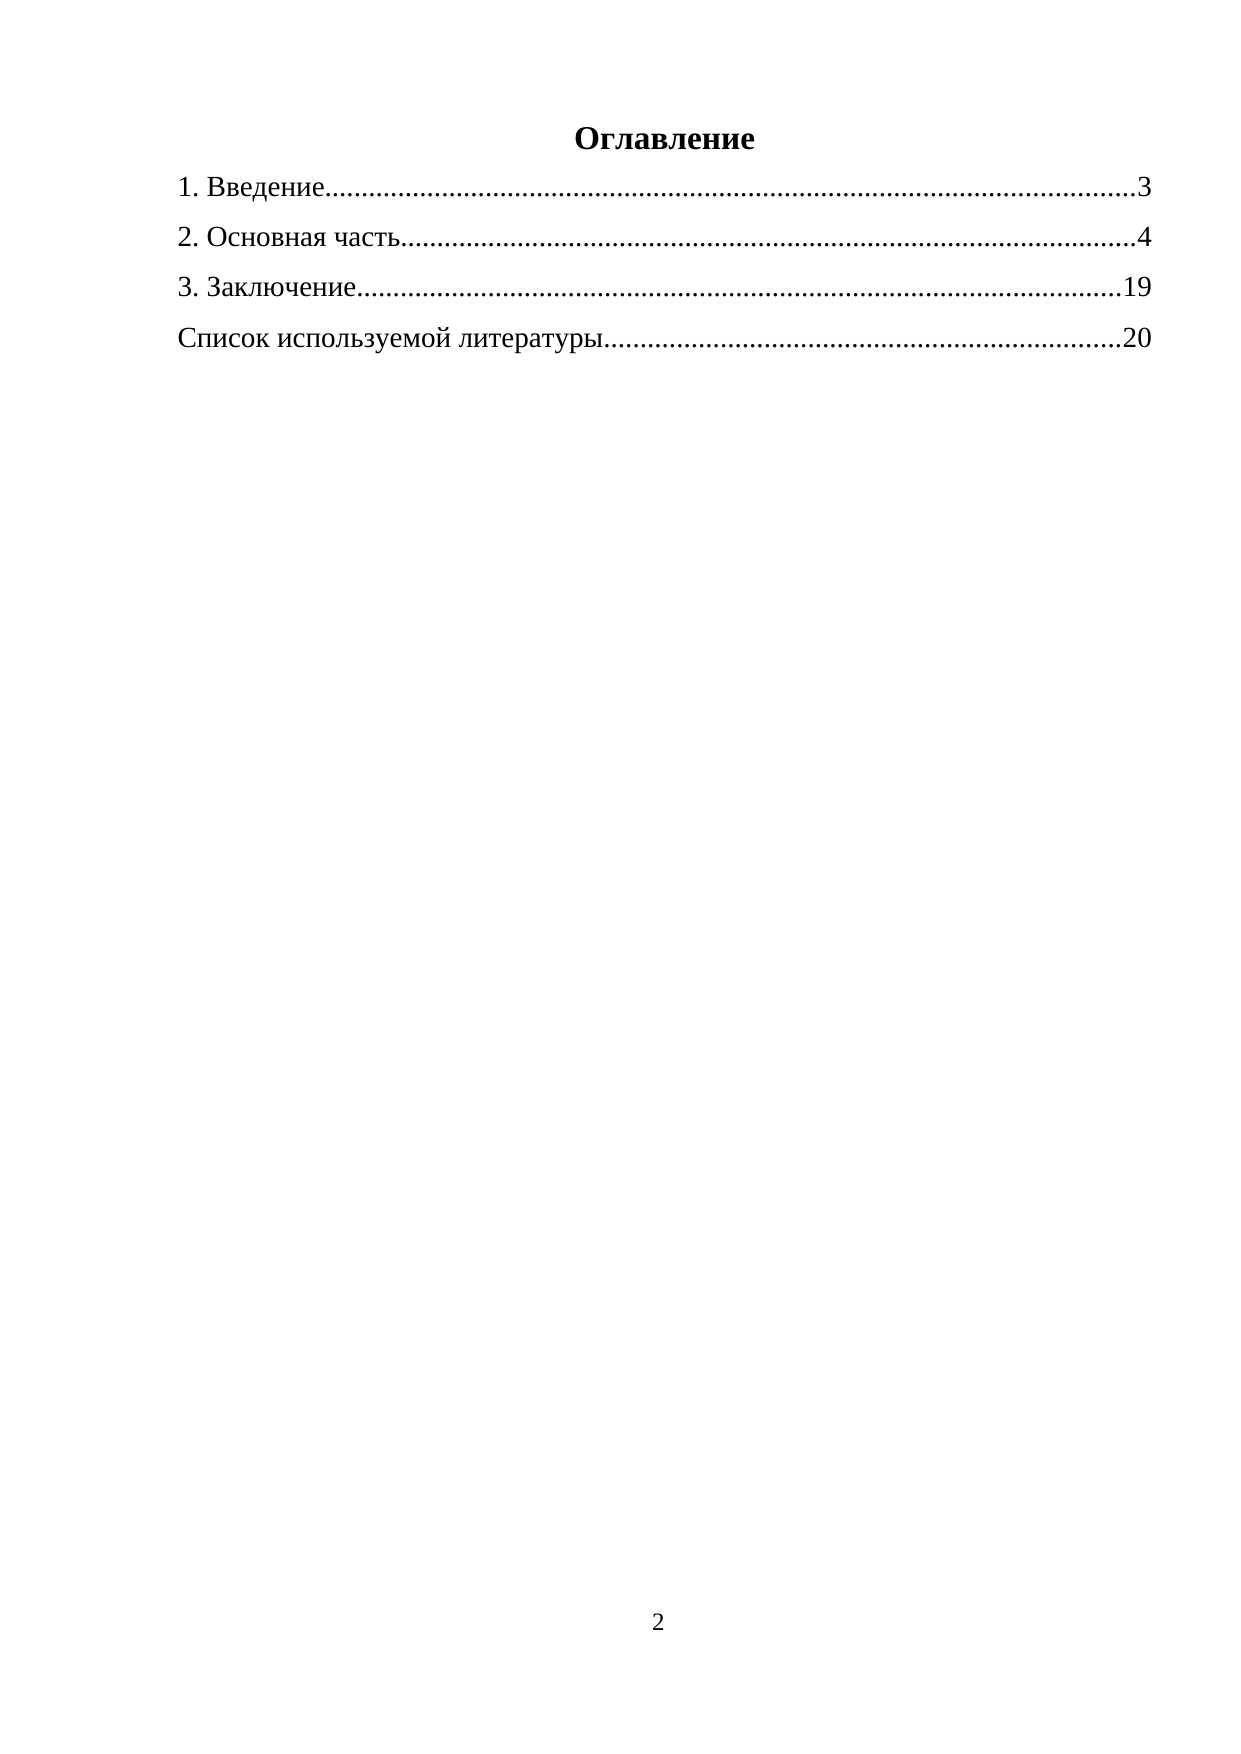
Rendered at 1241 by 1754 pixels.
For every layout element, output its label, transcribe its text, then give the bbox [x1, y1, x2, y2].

text 3. Заключение. 19 [177, 269, 1152, 303]
text 1. Введение 3 [177, 169, 1152, 202]
text 2. Основная часть. 4 [177, 219, 1152, 253]
subtitle Оглавление [177, 118, 1152, 156]
text Список используемой литературы. 20 [177, 320, 1152, 353]
